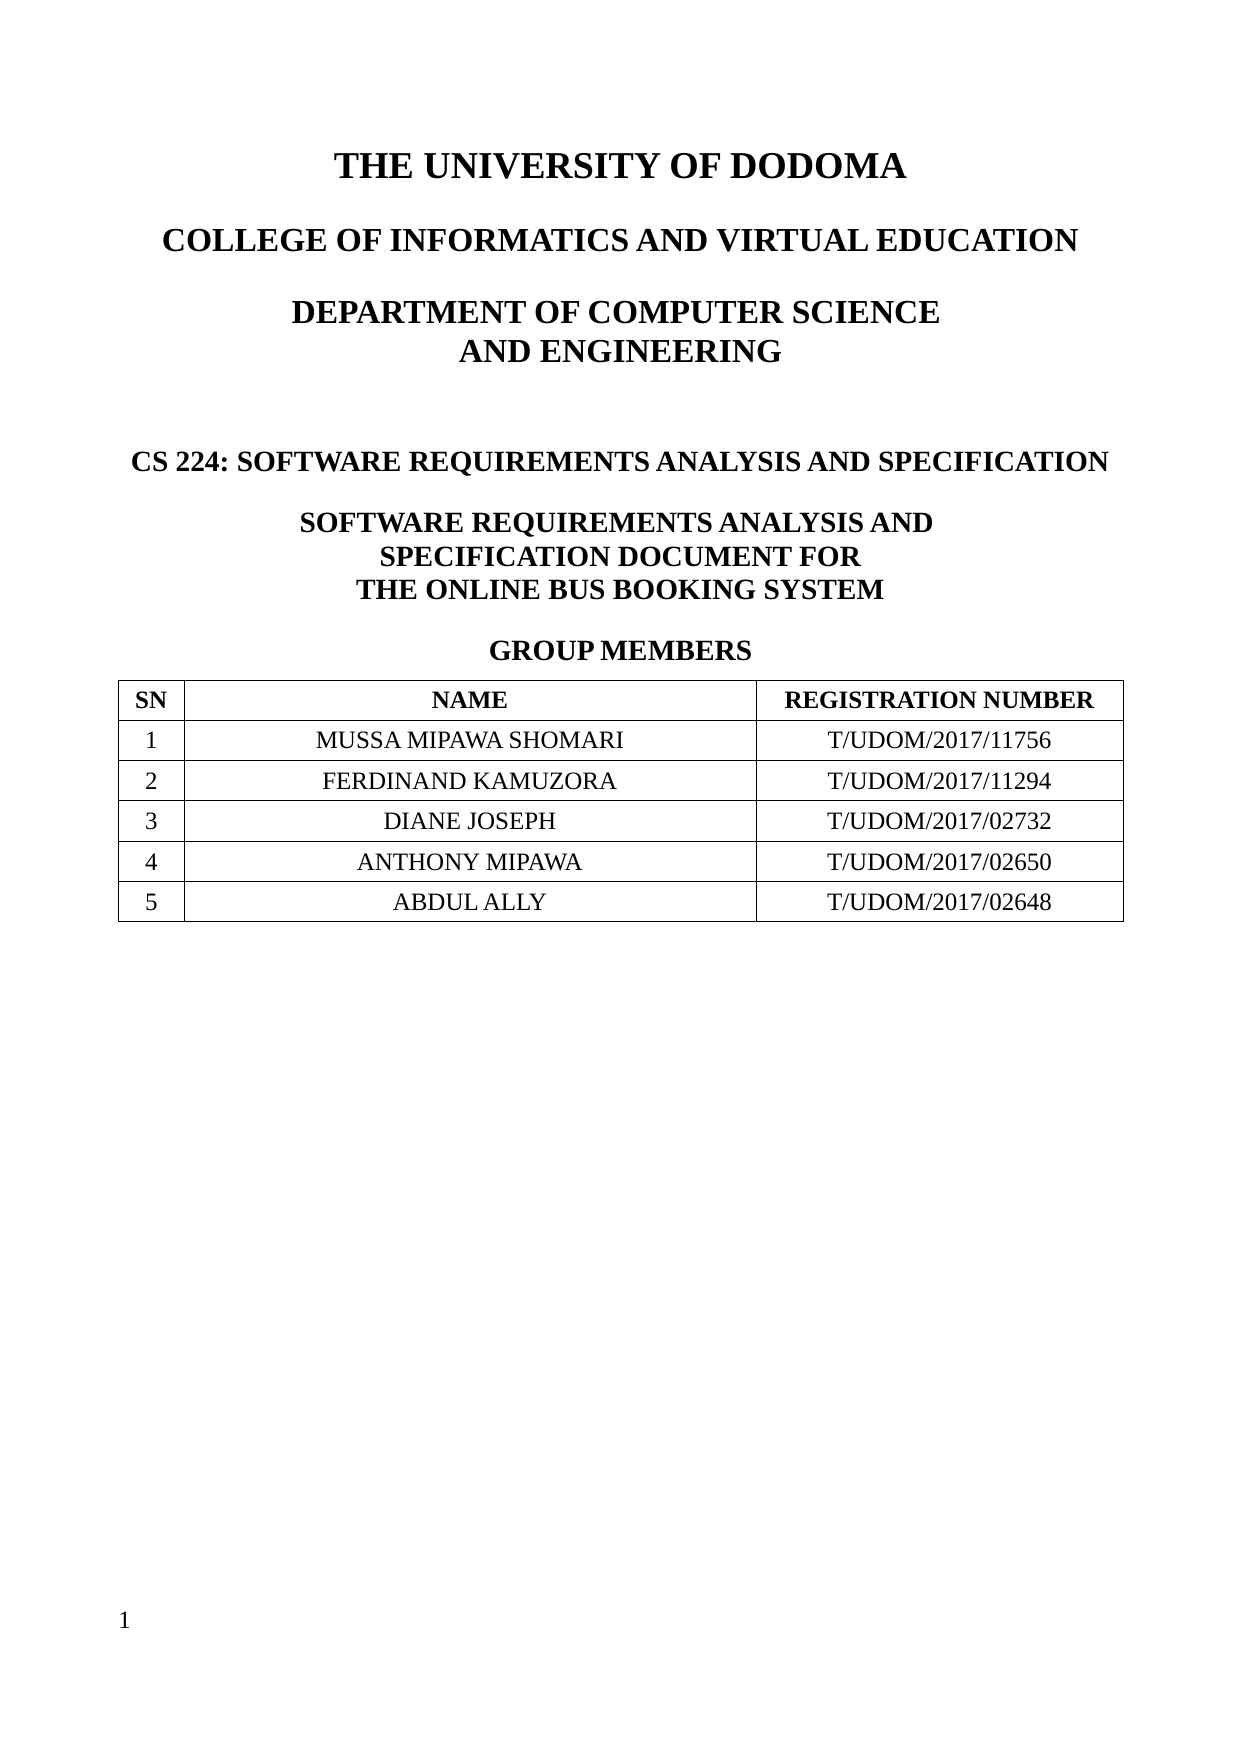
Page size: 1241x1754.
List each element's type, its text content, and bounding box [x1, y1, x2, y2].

table_header REGISTRATION NUMBER [757, 681, 1123, 720]
table_cell T/UDOM/2017/02650 [757, 842, 1123, 881]
table_cell MUSSA MIPAWA SHOMARI [185, 721, 756, 760]
table_cell 5 [119, 882, 184, 921]
table_cell FERDINAND KAMUZORA [185, 761, 756, 800]
subtitle COLLEGE OF INFORMATICS AND VIRTUAL EDUCATION [118, 220, 1122, 259]
subtitle DEPARTMENT OF COMPUTER SCIENCE AND ENGINEERING [118, 292, 1122, 369]
table_cell T/UDOM/2017/11756 [757, 721, 1123, 760]
subtitle SOFTWARE REQUIREMENTS ANALYSIS AND SPECIFICATION DOCUMENT FOR THE ONLINE BUS BOOKING SYSTEM [118, 505, 1122, 606]
table_cell T/UDOM/2017/11294 [757, 761, 1123, 800]
table_header NAME [185, 681, 756, 720]
table_header SN [119, 681, 184, 720]
subtitle CS 224: SOFTWARE REQUIREMENTS ANALYSIS AND SPECIFICATION [118, 444, 1122, 478]
subtitle THE UNIVERSITY OF DODOMA [118, 143, 1122, 187]
subtitle GROUP MEMBERS [118, 633, 1122, 667]
table_cell 1 [119, 721, 184, 760]
table_cell ABDUL ALLY [185, 882, 756, 921]
table_cell 3 [119, 801, 184, 841]
table_cell T/UDOM/2017/02648 [757, 882, 1123, 921]
table_cell ANTHONY MIPAWA [185, 842, 756, 881]
table_cell 4 [119, 842, 184, 881]
table_cell 2 [119, 761, 184, 800]
table_cell T/UDOM/2017/02732 [757, 801, 1123, 841]
table_cell DIANE JOSEPH [185, 801, 756, 841]
